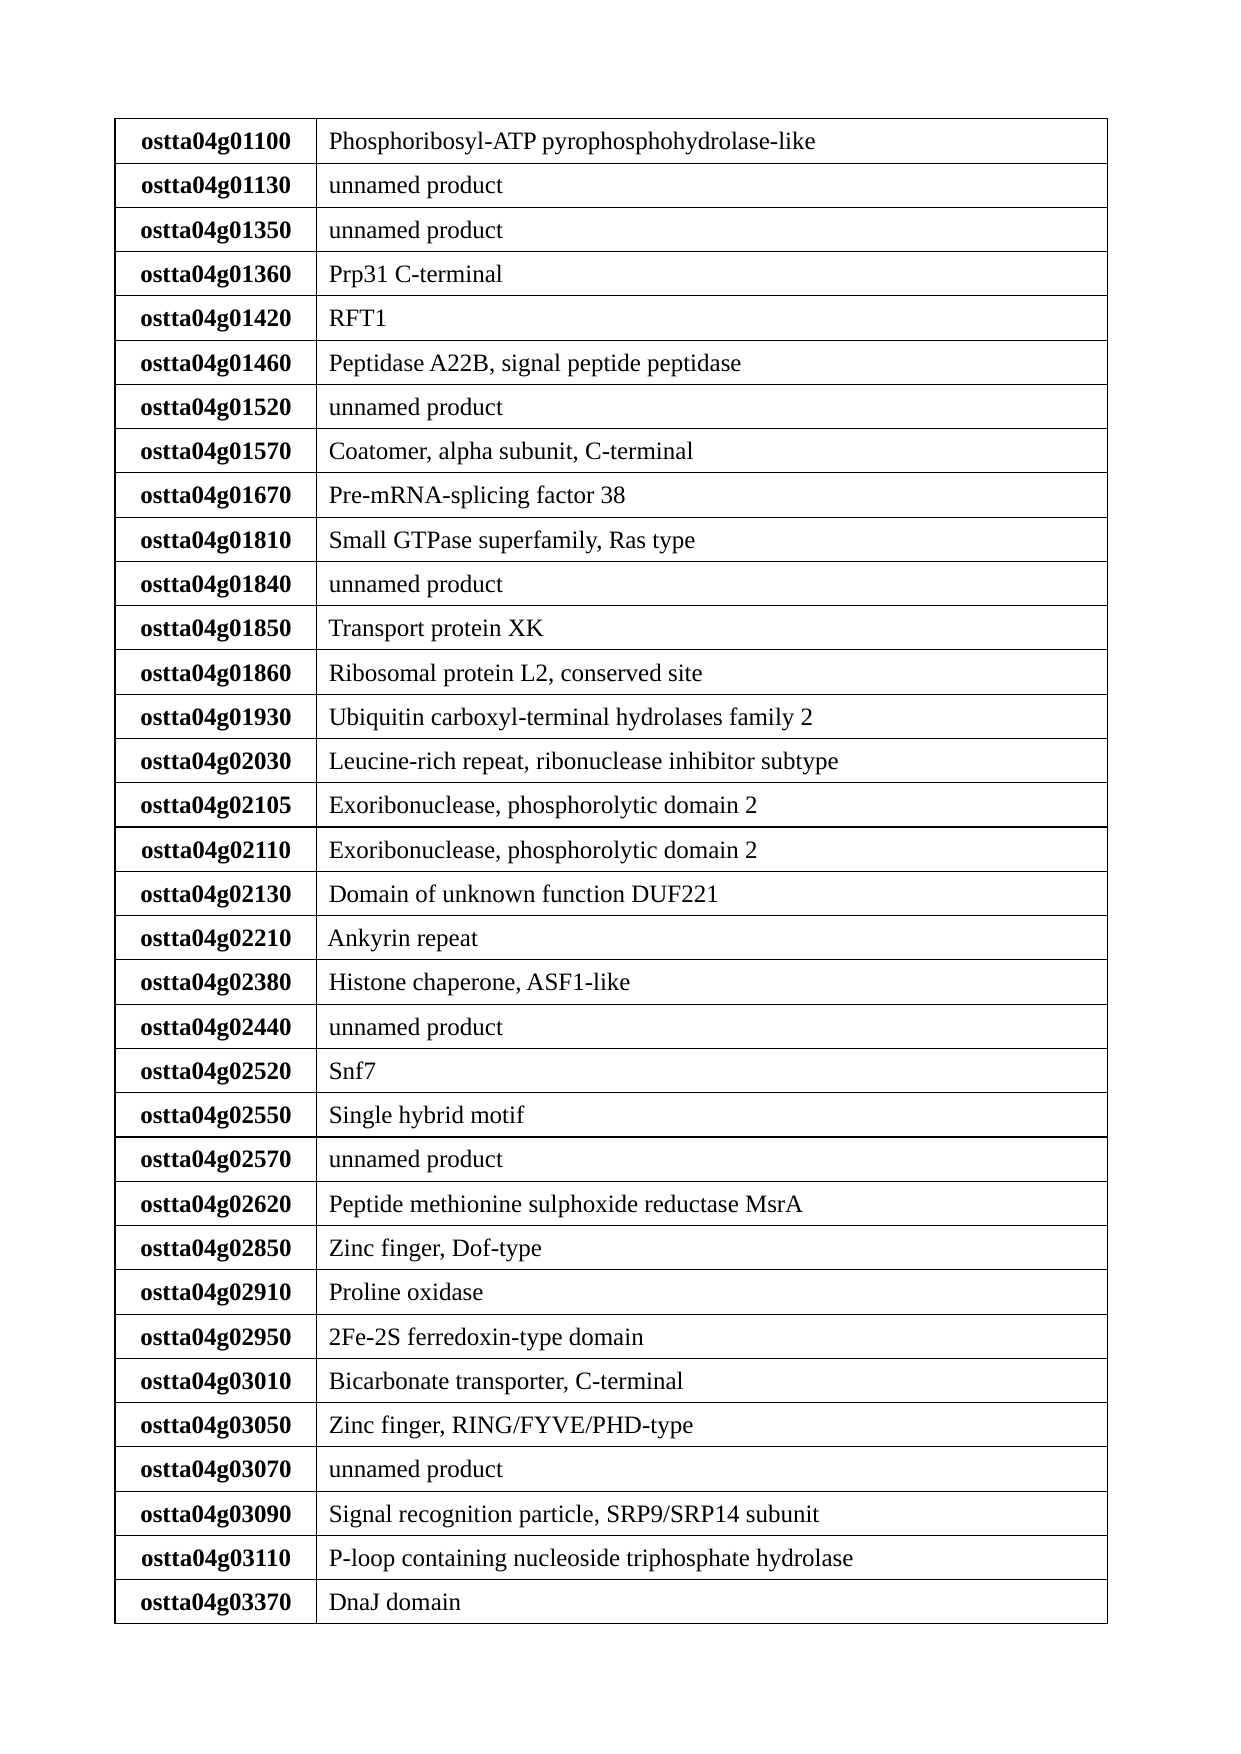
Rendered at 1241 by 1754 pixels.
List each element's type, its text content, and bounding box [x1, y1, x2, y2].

table_cell unnamed product [317, 208, 1107, 251]
table_cell Ubiquitin carboxyl-terminal hydrolases family 2 [317, 695, 1107, 738]
table_cell [1108, 1358, 1240, 1402]
table_cell ostta04g02520 [116, 1049, 316, 1092]
table_cell Peptidase A22B, signal peptide peptidase [317, 341, 1107, 384]
table_cell ostta04g03090 [116, 1492, 316, 1535]
table_cell ostta04g02110 [116, 828, 316, 871]
table_cell ostta04g01850 [116, 606, 316, 649]
table_cell [1108, 1269, 1240, 1313]
table_cell unnamed product [317, 164, 1107, 207]
table_cell Zinc finger, RING/FYVE/PHD-type [317, 1403, 1107, 1446]
table_cell ostta04g01460 [116, 341, 316, 384]
table_cell [1108, 295, 1240, 339]
table_cell [1108, 1314, 1240, 1358]
table_cell [1108, 1225, 1240, 1269]
table_cell DnaJ domain [317, 1580, 1107, 1623]
table_cell Leucine-rich repeat, ribonuclease inhibitor subtype [317, 739, 1107, 782]
table_cell Transport protein XK [317, 606, 1107, 649]
table_cell ostta04g03050 [116, 1403, 316, 1446]
table_cell ostta04g01840 [116, 562, 316, 605]
table_cell ostta04g02950 [116, 1315, 316, 1358]
table_cell [1108, 207, 1240, 251]
table_cell ostta04g03110 [116, 1536, 316, 1579]
table_cell ostta04g03010 [116, 1359, 316, 1402]
table_cell Domain of unknown function DUF221 [317, 872, 1107, 915]
table_cell [1108, 118, 1240, 162]
table_cell Coatomer, alpha subunit, C-terminal [317, 429, 1107, 472]
table_cell [1108, 472, 1240, 517]
table_cell Exoribonuclease, phosphorolytic domain 2 [317, 783, 1107, 826]
table_cell ostta04g02620 [116, 1182, 316, 1225]
table_cell Ribosomal protein L2, conserved site [317, 650, 1107, 694]
table_cell [1108, 340, 1240, 384]
table_cell [1108, 163, 1240, 207]
table_cell ostta04g01860 [116, 650, 316, 694]
table_cell ostta04g01930 [116, 695, 316, 738]
table_cell [1108, 1535, 1240, 1579]
table_cell [1108, 1048, 1240, 1092]
table_cell Single hybrid motif [317, 1093, 1107, 1136]
table_cell Phosphoribosyl-ATP pyrophosphohydrolase-like [317, 119, 1107, 162]
table_cell ostta04g02030 [116, 739, 316, 782]
table_cell ostta04g02105 [116, 783, 316, 826]
table_cell ostta04g01520 [116, 385, 316, 428]
table_cell [1108, 694, 1240, 738]
table_cell [1108, 871, 1240, 915]
table_cell ostta04g02910 [116, 1270, 316, 1313]
table_cell [1108, 915, 1240, 959]
table_cell 2Fe-2S ferredoxin-type domain [317, 1315, 1107, 1358]
table_cell ostta04g02440 [116, 1005, 316, 1048]
table_cell ostta04g01130 [116, 164, 316, 207]
table_cell [1108, 1579, 1240, 1623]
table_cell ostta04g02210 [116, 916, 316, 959]
table_cell unnamed product [317, 1447, 1107, 1491]
table_cell ostta04g01100 [116, 119, 316, 162]
table_cell [1108, 959, 1240, 1003]
table_cell ostta04g01570 [116, 429, 316, 472]
table_cell [1108, 1402, 1240, 1446]
table_cell [1108, 251, 1240, 295]
table_cell ostta04g03070 [116, 1447, 316, 1491]
table_cell Peptide methionine sulphoxide reductase MsrA [317, 1182, 1107, 1225]
table_cell Snf7 [317, 1049, 1107, 1092]
table_cell ostta04g02550 [116, 1093, 316, 1136]
table_cell Signal recognition particle, SRP9/SRP14 subunit [317, 1492, 1107, 1535]
table_cell [1108, 605, 1240, 649]
table_cell ostta04g01360 [116, 252, 316, 295]
table_cell P-loop containing nucleoside triphosphate hydrolase [317, 1536, 1107, 1579]
table_cell Zinc finger, Dof-type [317, 1226, 1107, 1269]
table_cell Ankyrin repeat [317, 916, 1107, 959]
table_cell [1108, 384, 1240, 428]
table_cell ostta04g03370 [116, 1580, 316, 1623]
table_cell [1108, 782, 1240, 826]
table_cell unnamed product [317, 1138, 1107, 1181]
table_cell [1108, 1446, 1240, 1491]
table_cell Prp31 C-terminal [317, 252, 1107, 295]
table_cell ostta04g02850 [116, 1226, 316, 1269]
table_cell ostta04g02380 [116, 960, 316, 1003]
table_cell Exoribonuclease, phosphorolytic domain 2 [317, 828, 1107, 871]
table_cell Bicarbonate transporter, C-terminal [317, 1359, 1107, 1402]
table_cell unnamed product [317, 562, 1107, 605]
table_cell [1108, 517, 1240, 561]
table_cell ostta04g01670 [116, 473, 316, 517]
table_cell unnamed product [317, 1005, 1107, 1048]
table_cell ostta04g01350 [116, 208, 316, 251]
table_cell Proline oxidase [317, 1270, 1107, 1313]
table_cell [1108, 1491, 1240, 1535]
table_cell ostta04g01420 [116, 296, 316, 339]
table_cell [1108, 738, 1240, 782]
table_cell [1108, 649, 1240, 694]
table_cell [1108, 428, 1240, 472]
table_cell [1108, 1004, 1240, 1048]
table_cell ostta04g02570 [116, 1138, 316, 1181]
table_cell [1108, 1136, 1240, 1181]
table_cell Histone chaperone, ASF1-like [317, 960, 1107, 1003]
table_cell ostta04g02130 [116, 872, 316, 915]
table_cell RFT1 [317, 296, 1107, 339]
table_cell ostta04g01810 [116, 518, 316, 561]
table_cell Small GTPase superfamily, Ras type [317, 518, 1107, 561]
table_cell [1108, 1181, 1240, 1225]
table_cell unnamed product [317, 385, 1107, 428]
table_cell [1108, 826, 1240, 871]
table_cell Pre-mRNA-splicing factor 38 [317, 473, 1107, 517]
table_cell [1108, 561, 1240, 605]
table_cell [1108, 1092, 1240, 1136]
